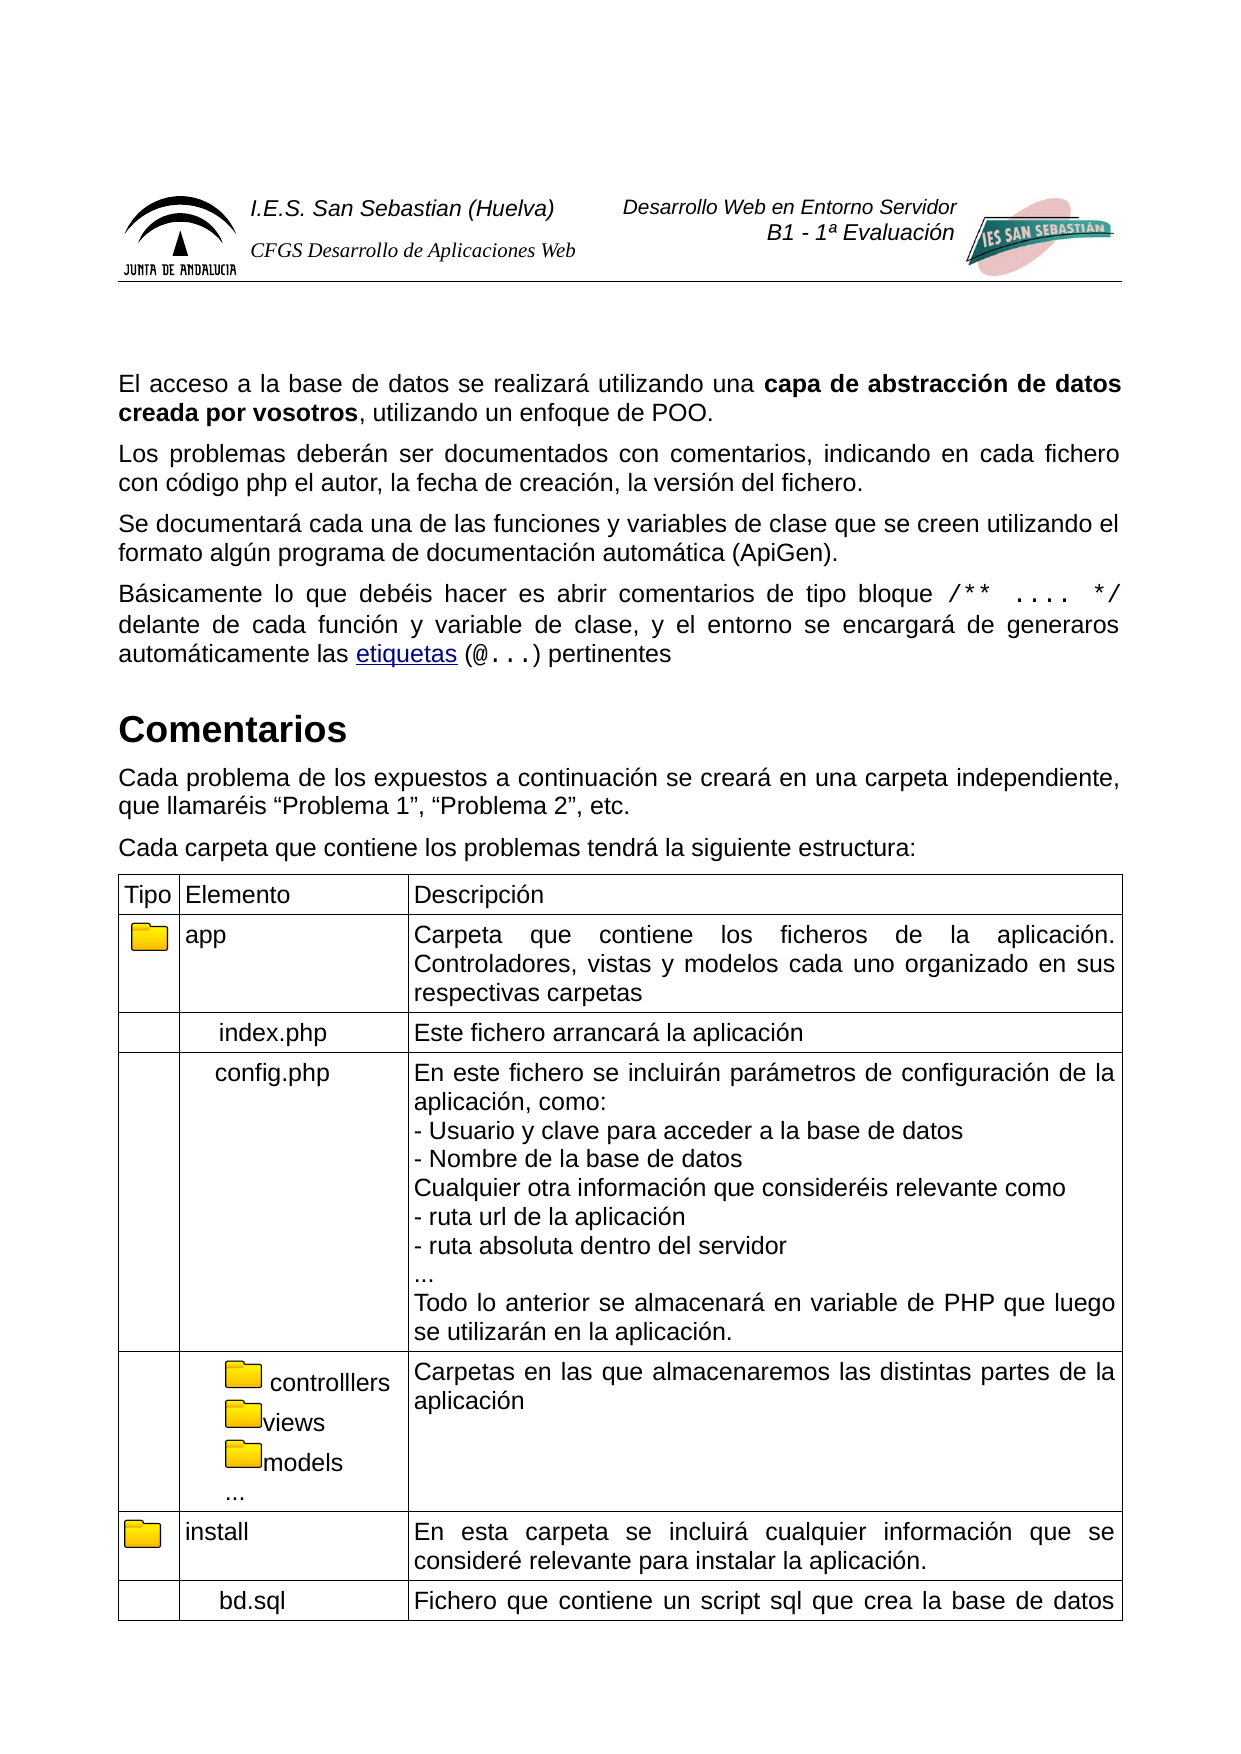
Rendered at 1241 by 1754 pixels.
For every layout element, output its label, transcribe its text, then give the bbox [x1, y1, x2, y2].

table_cell app [180, 915, 408, 1012]
table_header Descripción [409, 875, 1122, 914]
table_cell config.php [180, 1053, 408, 1351]
table_header Elemento [180, 875, 408, 914]
picture [224, 1357, 263, 1392]
picture [224, 1397, 263, 1432]
table_cell [119, 1581, 179, 1620]
picture [123, 1516, 162, 1552]
picture [963, 195, 1117, 277]
table_cell [119, 1013, 179, 1052]
table_cell controlllers views models ... [180, 1352, 408, 1511]
table_cell Este fichero arrancará la aplicación [409, 1013, 1122, 1052]
table_cell Carpeta que contiene los ficheros de la aplicación. Controladores, vistas y modelos cada uno organizado en sus respectivas carpetas [409, 915, 1122, 1012]
text Los problemas deberán ser documentados con comentarios, indicando en cada fichero con código php el autor, la fecha de creación, la versión del fichero. [118, 439, 1122, 496]
table_cell bd.sql [180, 1581, 408, 1620]
table_cell En este fichero se incluirán parámetros de configuración de la aplicación, como: - Usuario y clave para acceder a la base de datos - Nombre de la base de datos Cualquier otra información que consideréis relevante como - ruta url de la aplicación - ruta absoluta dentro del servidor ... Todo lo anterior se almacenará en variable de PHP que luego se utilizarán en la aplicación. [409, 1053, 1122, 1351]
picture [130, 920, 169, 955]
table_header Tipo [119, 875, 179, 914]
text Se documentará cada una de las funciones y variables de clase que se creen utilizando el formato algún programa de documentación automática (ApiGen). [118, 509, 1122, 566]
text Cada carpeta que contiene los problemas tendrá la siguiente estructura: [118, 833, 1122, 861]
table_cell En esta carpeta se incluirá cualquier información que se consideré relevante para instalar la aplicación. [409, 1512, 1122, 1580]
table_cell Fichero que contiene un script sql que crea la base de datos [409, 1581, 1122, 1620]
table_cell Carpetas en las que almacenaremos las distintas partes de la aplicación [409, 1352, 1122, 1511]
table_cell [119, 1512, 179, 1580]
table_cell index.php [180, 1013, 408, 1052]
text El acceso a la base de datos se realizará utilizando una capa de abstracción de datos creada por vosotros, utilizando un enfoque de POO. [118, 369, 1122, 426]
subtitle Comentarios [118, 707, 1122, 750]
table_cell [119, 1053, 179, 1351]
table_cell [119, 1352, 179, 1511]
text Básicamente lo que debéis hacer es abrir comentarios de tipo bloque /** .... */ delante de cada función y variable de clase, y el entorno se encargará de generaros automáticamente las etiquetas (@...) pertinentes [118, 579, 1122, 669]
picture [224, 1436, 263, 1472]
table_cell install [180, 1512, 408, 1580]
text Cada problema de los expuestos a continuación se creará en una carpeta independiente, que llamaréis “Problema 1”, “Problema 2”, etc. [118, 763, 1122, 820]
table_cell [119, 915, 179, 1012]
